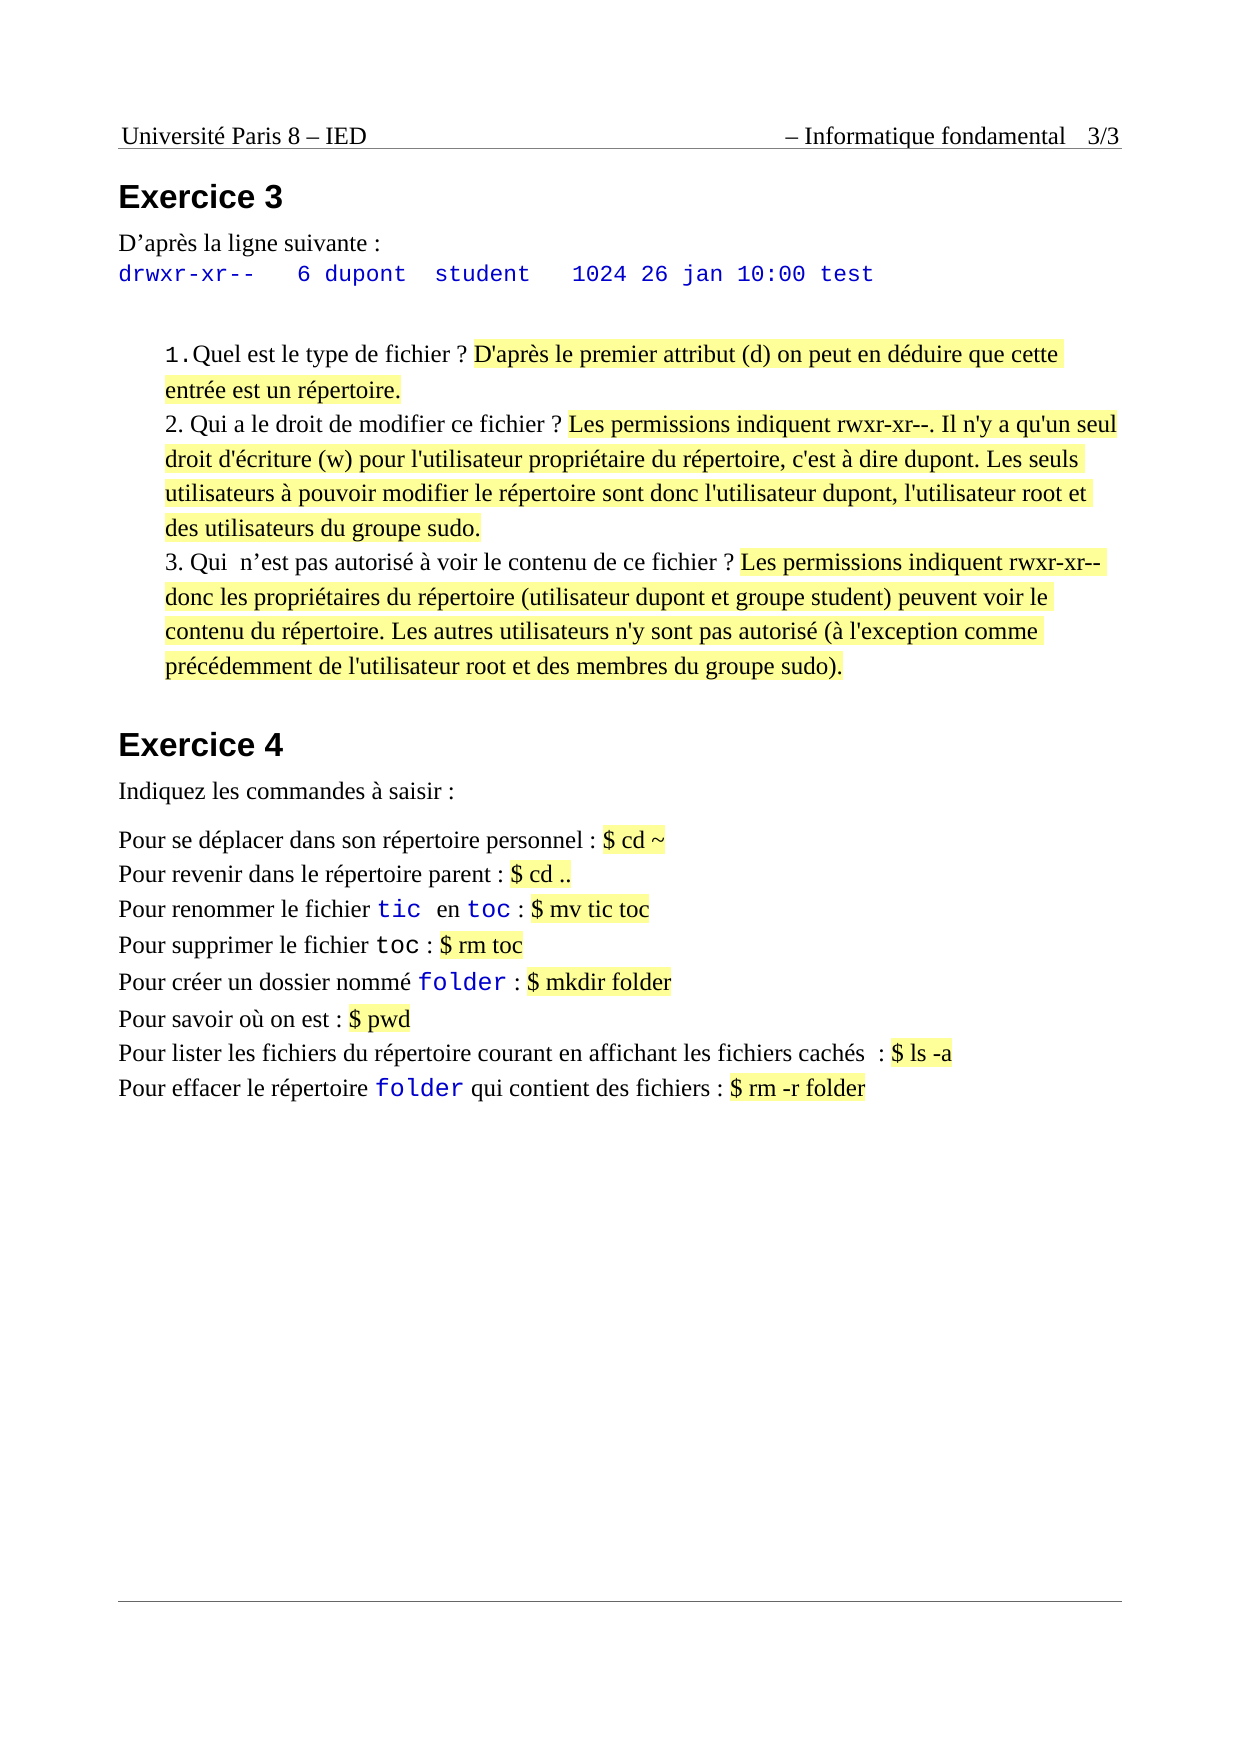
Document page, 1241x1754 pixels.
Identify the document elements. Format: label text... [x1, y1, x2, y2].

subtitle Exercice 3 [118, 177, 1122, 216]
text 1.Quel est le type de fichier ? D'après le premier attribut (d) on peut en déduire que cette entrée est un répertoire. 2. Qui a le droit de modifier ce fichier ? Les permissions indiquent rwxr-xr--. Il n'y a qu'un seul droit d'écriture (w) pour l'utilisateur propriétaire du répertoire, c'est à dire dupont. Les seuls utilisateurs à pouvoir modifier le répertoire sont donc l'utilisateur dupont, l'utilisateur root et des utilisateurs du groupe sudo. 3. Qui n’est pas autorisé à voir le contenu de ce fichier ? Les permissions indiquent rwxr-xr-- donc les propriétaires du répertoire (utilisateur dupont et groupe student) peuvent voir le contenu du répertoire. Les autres utilisateurs n'y sont pas autorisé (à l'exception comme précédemment de l'utilisateur root et des membres du groupe sudo). [165, 307, 1122, 680]
text Indiquez les commandes à saisir : [118, 776, 1122, 805]
subtitle Exercice 4 [118, 725, 1122, 763]
text Pour se déplacer dans son répertoire personnel : $ cd ~ Pour revenir dans le répertoire parent : $ cd .. Pour renommer le fichier tic en toc : $ mv tic toc Pour supprimer le fichier toc : $ rm toc Pour créer un dossier nommé folder : $ mkdir folder Pour savoir où on est : $ pwd Pour lister les fichiers du répertoire courant en affichant les fichiers cachés : $ ls -a Pour effacer le répertoire folder qui contient des fichiers : $ rm -r folder [118, 825, 1122, 1138]
text D’après la ligne suivante : drwxr-xr-- 6 dupont student 1024 26 jan 10:00 test [118, 228, 1122, 288]
